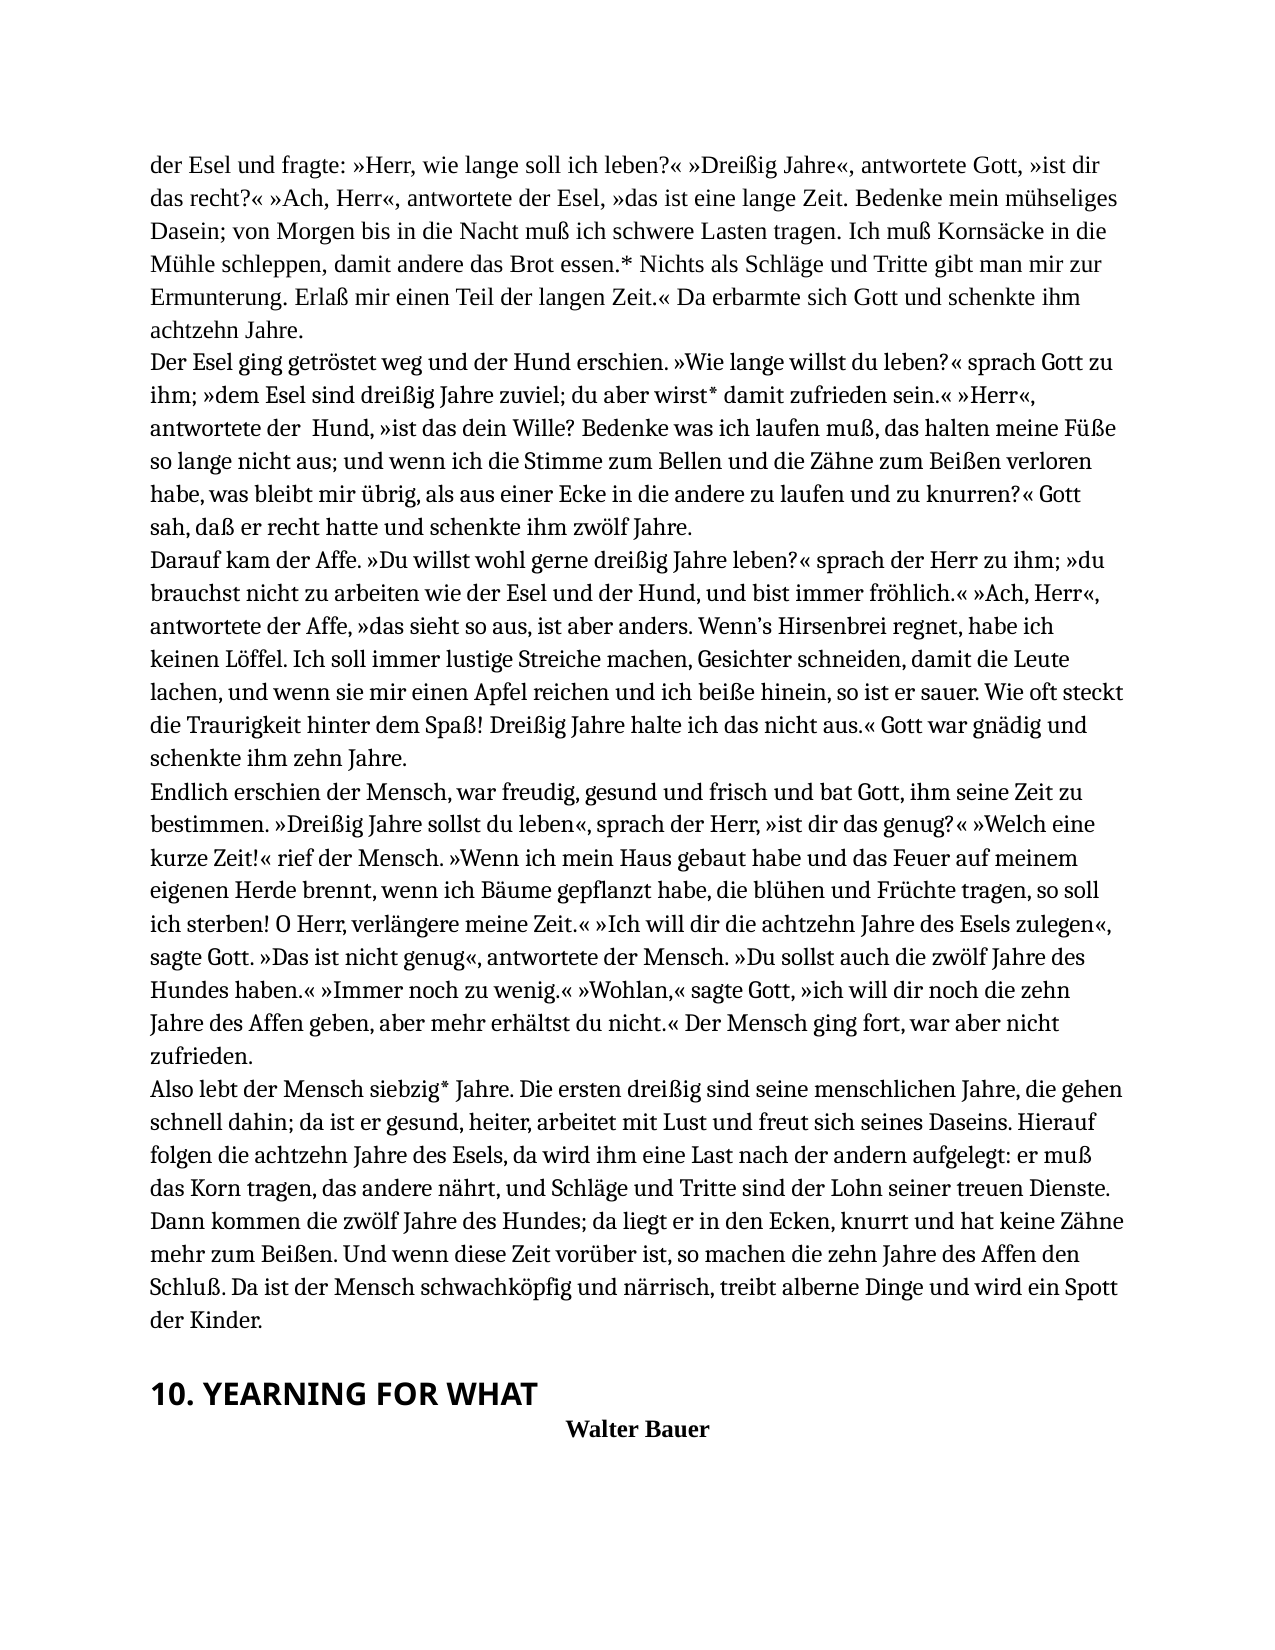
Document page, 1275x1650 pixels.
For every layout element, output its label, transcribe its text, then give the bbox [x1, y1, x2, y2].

text Darauf kam der Affe. »Du willst wohl gerne dreißig Jahre leben?« sprach der Herr zu ihm; »du brauchst nicht zu arbeiten wie der Esel und der Hund, und bist immer fröhlich.« »Ach, Herr«, antwortete der Affe, »das sieht so aus, ist aber anders. Wenn’s Hirsenbrei regnet, habe ich keinen Löffel. Ich soll immer lustige Streiche machen, Gesichter schneiden, damit die Leute lachen, und wenn sie mir einen Apfel reichen und ich beiße hinein, so ist er sauer. Wie oft steckt die Traurigkeit hinter dem Spaß! Dreißig Jahre halte ich das nicht aus.« Gott war gnädig und schenkte ihm zehn Jahre. [150, 546, 1125, 773]
text Der Esel ging getröstet weg und der Hund erschien. »Wie lange willst du leben?« sprach Gott zu ihm; »dem Esel sind dreißig Jahre zuviel; du aber wirst* damit zufrieden sein.« »Herr«, antwortete der Hund, »ist das dein Wille? Bedenke was ich laufen muß, das halten meine Füße so lange nicht aus; und wenn ich die Stimme zum Bellen und die Zähne zum Beißen verloren habe, was bleibt mir übrig, als aus einer Ecke in die andere zu laufen und zu knurren?« Gott sah, daß er recht hatte und schenkte ihm zwölf Jahre. [150, 348, 1125, 542]
text der Esel und fragte: »Herr, wie lange soll ich leben?« »Dreißig Jahre«, antwortete Gott, »ist dir das recht?« »Ach, Herr«, antwortete der Esel, »das ist eine lange Zeit. Bedenke mein mühseliges Dasein; von Morgen bis in die Nacht muß ich schwere Lasten tragen. Ich muß Kornsäcke in die Mühle schleppen, damit andere das Brot essen.* Nichts als Schläge und Tritte gibt man mir zur Ermunterung. Erlaß mir einen Teil der langen Zeit.« Da erbarmte sich Gott und schenkte ihm achtzehn Jahre. [150, 150, 1125, 344]
text Walter Bauer [150, 1414, 1125, 1443]
text Endlich erschien der Mensch, war freudig, gesund und frisch und bat Gott, ihm seine Zeit zu bestimmen. »Dreißig Jahre sollst du leben«, sprach der Herr, »ist dir das genug?« »Welch eine kurze Zeit!« rief der Mensch. »Wenn ich mein Haus gebaut habe und das Feuer auf meinem eigenen Herde brennt, wenn ich Bäume gepflanzt habe, die blühen und Früchte tragen, so soll ich sterben! O Herr, verlängere meine Zeit.« »Ich will dir die achtzehn Jahre des Esels zulegen«, sagte Gott. »Das ist nicht genug«, antwortete der Mensch. »Du sollst auch die zwölf Jahre des Hundes haben.« »Immer noch zu wenig.« »Wohlan,« sagte Gott, »ich will dir noch die zehn Jahre des Affen geben, aber mehr erhältst du nicht.« Der Mensch ging fort, war aber nicht zufrieden. [150, 777, 1125, 1070]
text Also lebt der Mensch siebzig* Jahre. Die ersten dreißig sind seine menschlichen Jahre, die gehen schnell dahin; da ist er gesund, heiter, arbeitet mit Lust und freut sich seines Daseins. Hierauf folgen die achtzehn Jahre des Esels, da wird ihm eine Last nach der andern aufgelegt: er muß das Korn tragen, das andere nährt, und Schläge und Tritte sind der Lohn seiner treuen Dienste. Dann kommen die zwölf Jahre des Hundes; da liegt er in den Ecken, knurrt und hat keine Zähne mehr zum Beißen. Und wenn diese Zeit vorüber ist, so machen die zehn Jahre des Affen den Schluß. Da ist der Mensch schwachköpfig und närrisch, treibt alberne Dinge und wird ein Spott der Kinder. [150, 1074, 1125, 1334]
text 10. YEARNING FOR WHAT [150, 1363, 1125, 1414]
